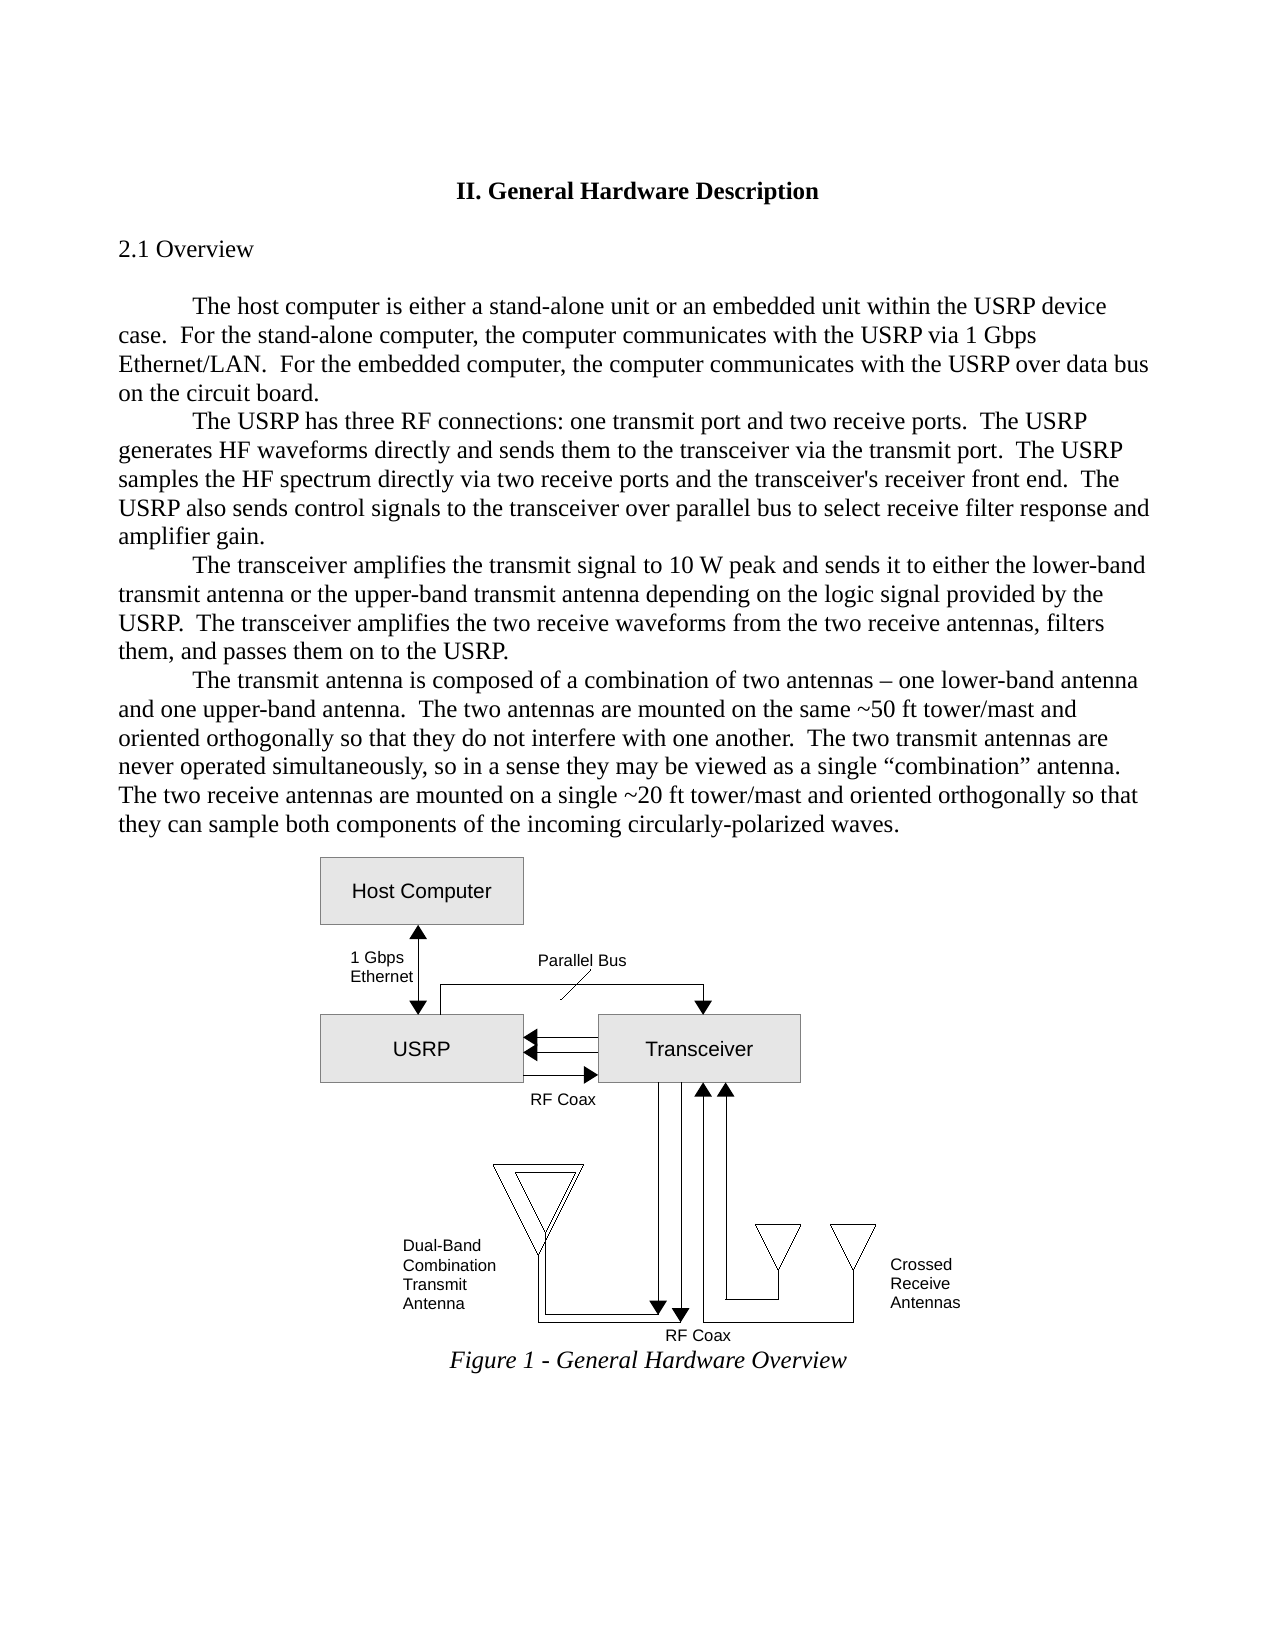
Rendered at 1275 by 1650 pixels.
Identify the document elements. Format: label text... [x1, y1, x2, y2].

text II. General Hardware Description [118, 176, 1157, 205]
text The USRP has three RF connections: one transmit port and two receive ports. The USRP generates HF waveforms directly and sends them to the transceiver via the transmit port. The USRP samples the HF spectrum directly via two receive ports and the transceiver's receiver front end. The USRP also sends control signals to the transceiver over parallel bus to select receive filter response and amplifier gain. [118, 406, 1157, 550]
text 2.1 Overview [118, 234, 1157, 263]
text The transmit antenna is composed of a combination of two antennas – one lower-band antenna and one upper-band antenna. The two antennas are mounted on the same ~50 ft tower/mast and oriented orthogonally so that they do not interfere with one another. The two transmit antennas are never operated simultaneously, so in a sense they may be viewed as a single “combination” antenna. The two receive antennas are mounted on a single ~20 ft tower/mast and oriented orthogonally so that they can sample both components of the incoming circularly-polarized waves. [118, 665, 1157, 838]
text Figure 1 - General Hardware Overview [312, 1345, 987, 1373]
text The host computer is either a stand-alone unit or an embedded unit within the USRP device case. For the stand-alone computer, the computer communicates with the USRP via 1 Gbps Ethernet/LAN. For the embedded computer, the computer communicates with the USRP over data bus on the circuit board. [118, 291, 1157, 406]
text The transceiver amplifies the transmit signal to 10 W peak and sends it to either the lower-band transmit antenna or the upper-band transmit antenna depending on the logic signal provided by the USRP. The transceiver amplifies the two receive waveforms from the two receive antennas, filters them, and passes them on to the USRP. [118, 550, 1157, 665]
